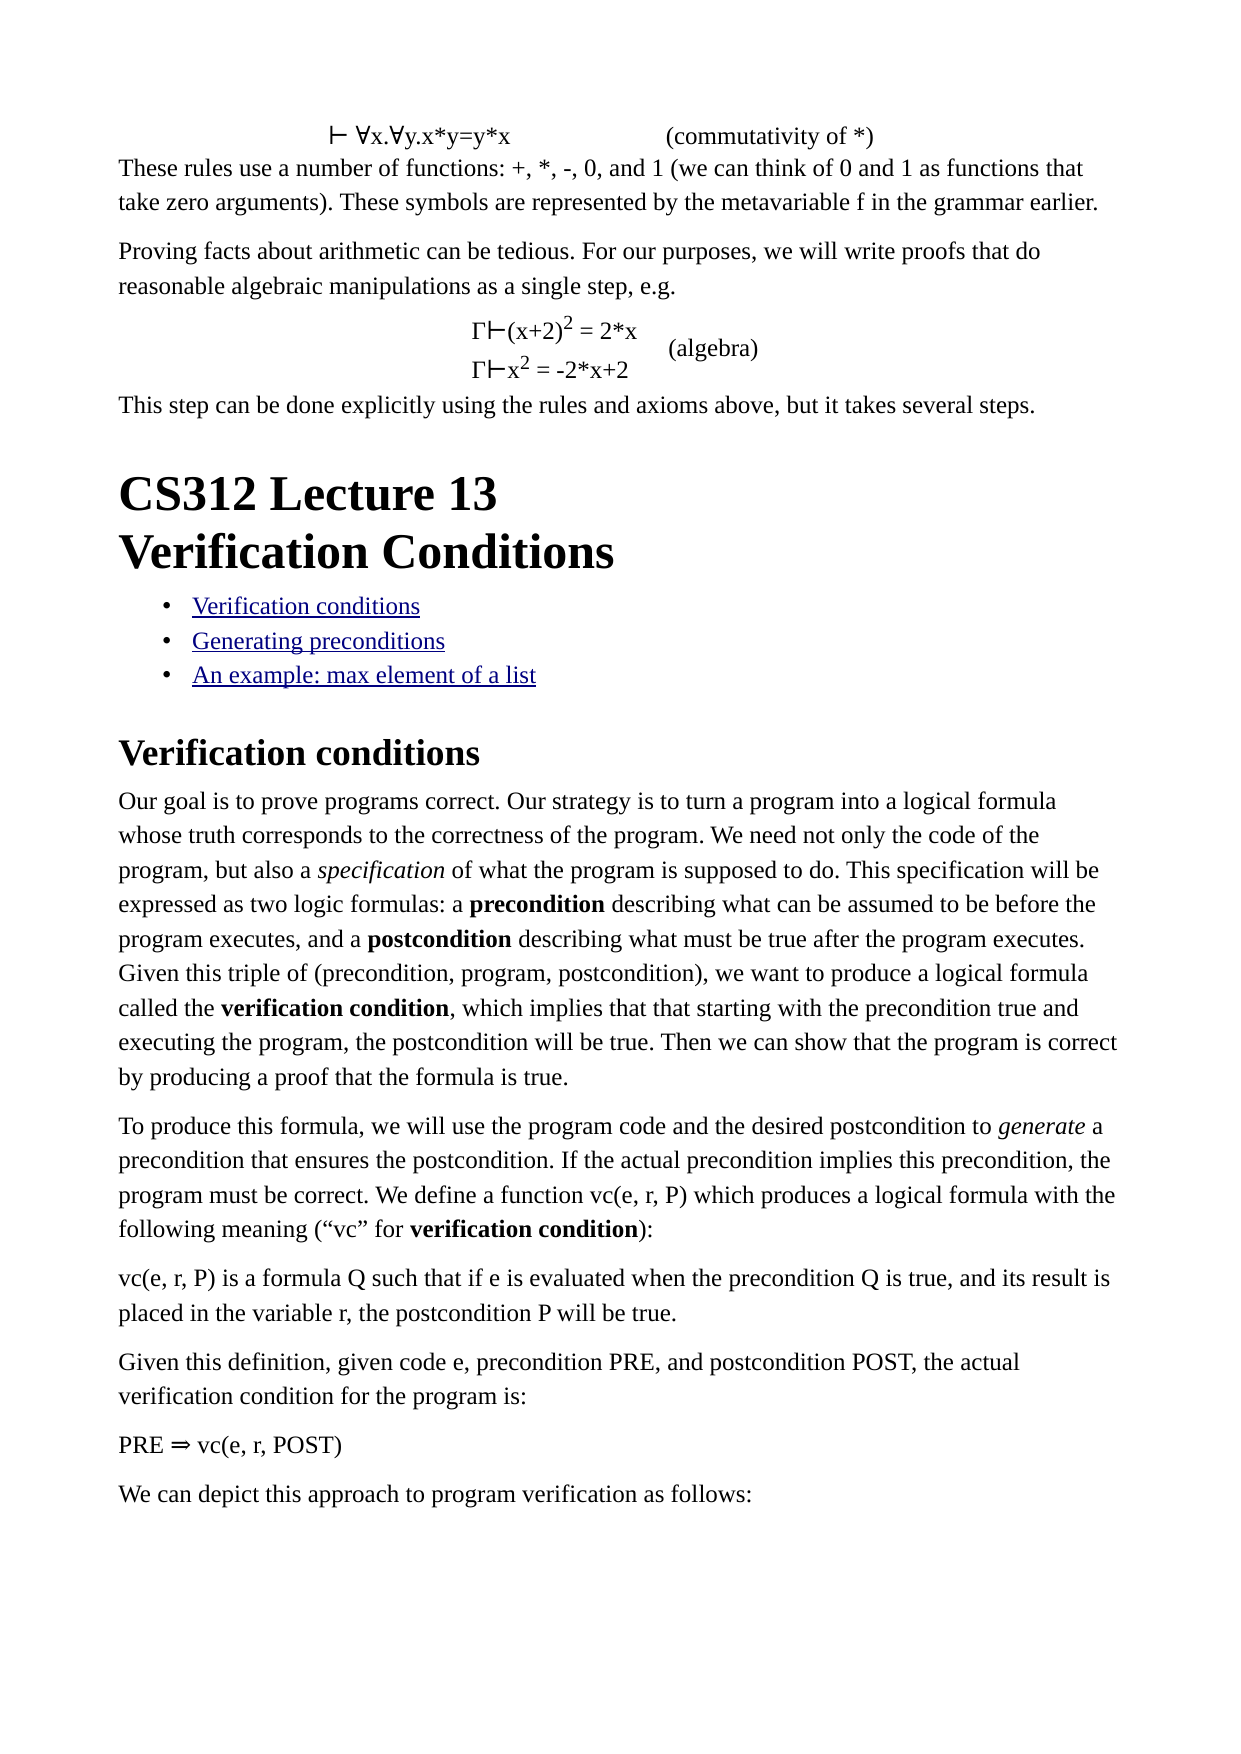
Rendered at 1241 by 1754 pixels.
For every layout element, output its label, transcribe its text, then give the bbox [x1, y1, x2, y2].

table_cell Γ⊢x2 = -2*x+2 [469, 348, 660, 387]
text To produce this formula, we will use the program code and the desired postcondition to generate a precondition that ensures the postcondition. If the actual precondition implies this precondition, the program must be correct. We define a function vc(e, r, P) which produces a logical formula with the following meaning (“vc” for verification condition): [118, 1111, 1122, 1243]
text These rules use a number of functions: +, *, -, 0, and 1 (we can think of 0 and 1 as functions that take zero arguments). These symbols are represented by the metavariable f in the grammar earlier. [118, 153, 1122, 216]
table_header [650, 308, 660, 347]
list An example: max element of a list [162, 660, 1122, 689]
text Given this definition, given code e, precondition PRE, and postcondition POST, the actual verification condition for the program is: [118, 1347, 1122, 1410]
text Proving facts about arithmetic can be tedious. For our purposes, we will write proofs that do reasonable algebraic manipulations as a single step, e.g. [118, 236, 1122, 299]
subtitle CS312 Lecture 13 Verification Conditions [118, 464, 1122, 579]
table_header Γ⊢(x+2)2 = 2*x [469, 308, 650, 347]
subtitle Verification conditions [118, 730, 1122, 773]
text Our goal is to prove programs correct. Our strategy is to turn a program into a logical formula whose truth corresponds to the correctness of the program. We need not only the code of the program, but also a specification of what the program is supposed to do. This specification will be expressed as two logic formulas: a precondition describing what can be assumed to be before the program executes, and a postcondition describing what must be true after the program executes. Given this triple of (precondition, program, postcondition), we want to produce a logical formula called the verification condition, which implies that that starting with the precondition true and executing the program, the postcondition will be true. Then we can show that the program is correct by producing a proof that the formula is true. [118, 786, 1122, 1091]
text We can depict this approach to program verification as follows: [118, 1479, 1122, 1508]
text This step can be done explicitly using the rules and axioms above, but it takes several steps. [118, 390, 1122, 419]
text PRE ⇒ vc(e, r, POST) [118, 1430, 1122, 1459]
table_cell ⊢ ∀x.∀y.x*y=y*x [325, 118, 663, 153]
list Verification conditions [162, 591, 1122, 620]
list Generating preconditions [162, 626, 1122, 655]
table_header (algebra) [665, 305, 777, 390]
text vc(e, r, P) is a formula Q such that if e is evaluated when the precondition Q is true, and its result is placed in the variable r, the postcondition P will be true. [118, 1263, 1122, 1327]
table_header [463, 305, 665, 390]
table_cell (commutativity of *) [663, 118, 915, 153]
